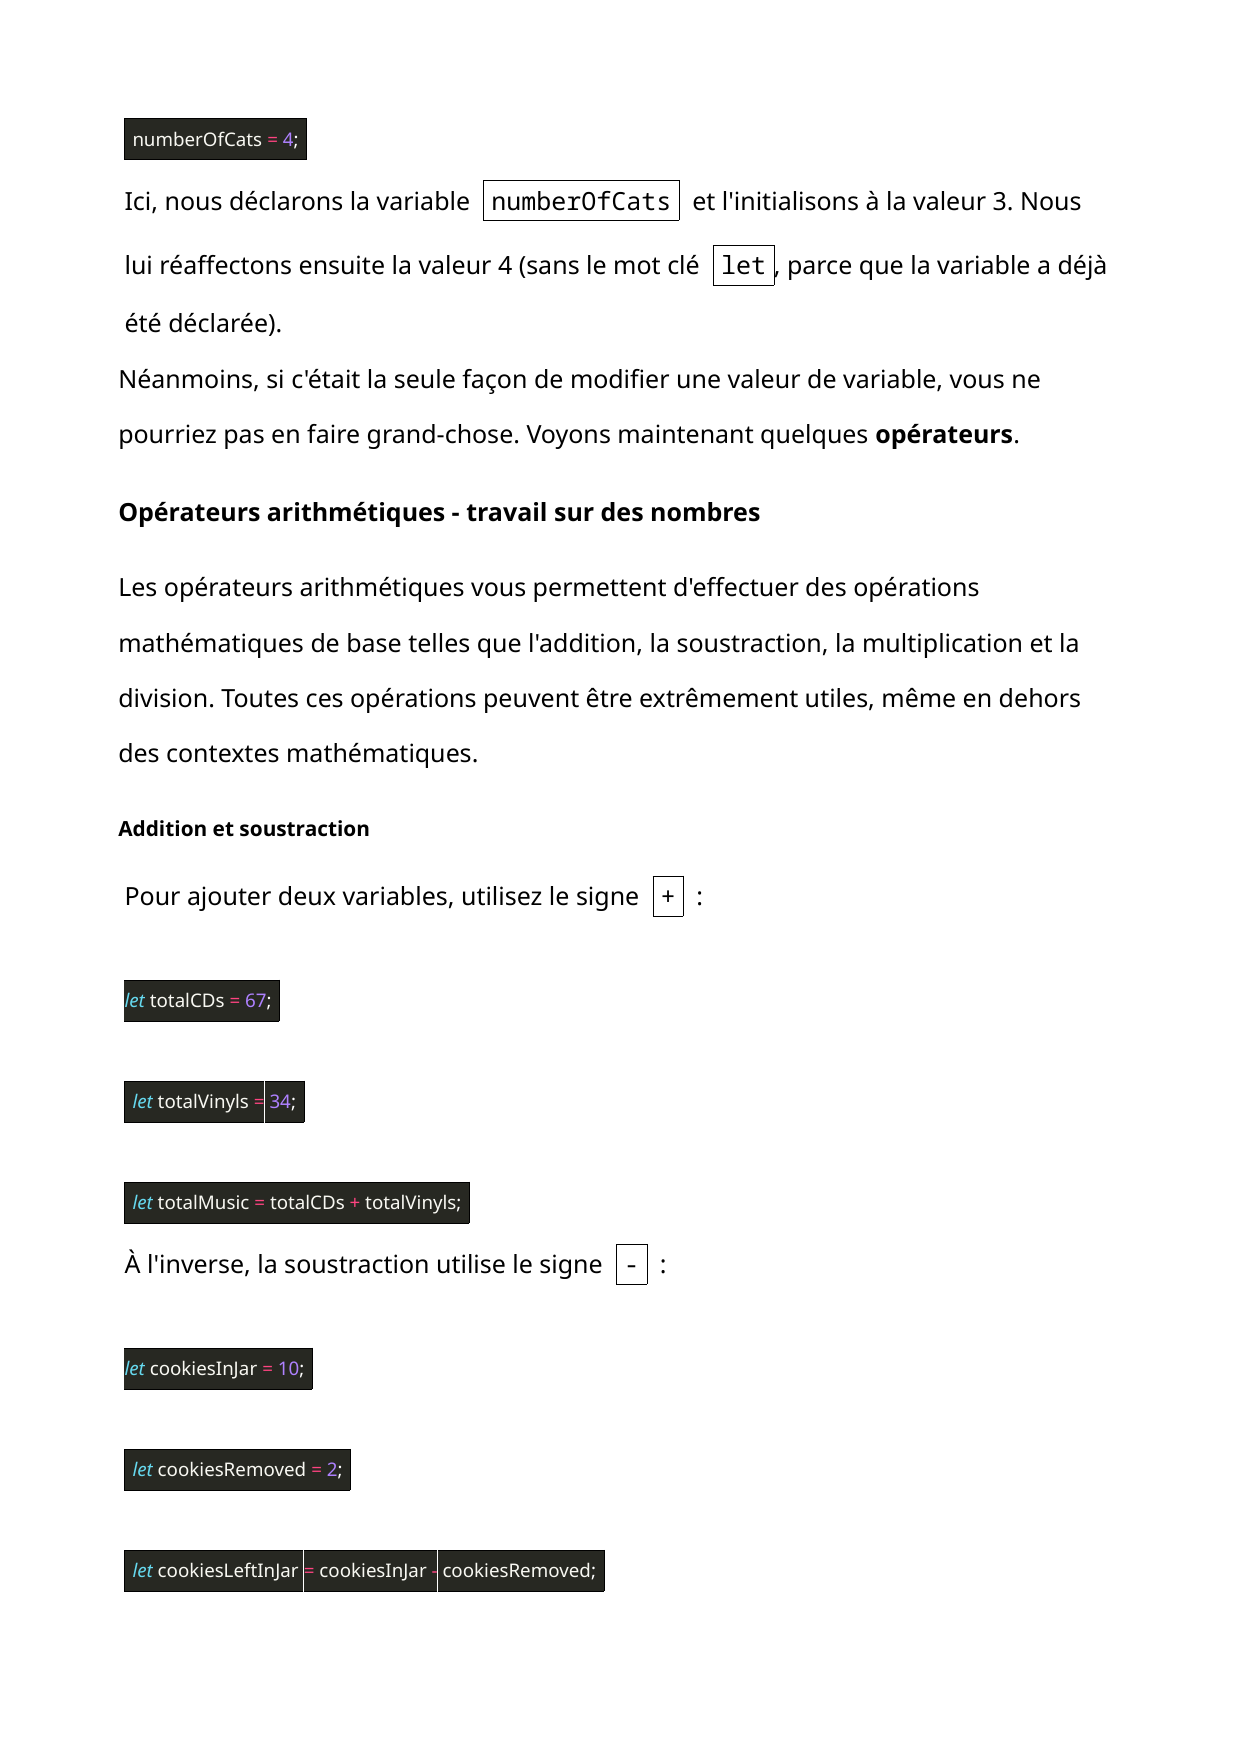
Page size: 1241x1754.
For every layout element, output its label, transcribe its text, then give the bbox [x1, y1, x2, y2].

text [305, 1081, 1111, 1122]
text [470, 1182, 1111, 1223]
text [617, 1245, 647, 1284]
text Les opérateurs arithmétiques vous permettent d'effectuer des opérations mathématiques de base telles que l'addition, la soustraction, la multiplication et la division. Toutes ces opérations peuvent être extrêmement utiles, même en dehors des contextes mathématiques. [118, 570, 1122, 769]
text : [684, 876, 1116, 916]
text numberOfCats = 4; [125, 119, 306, 159]
text let totalMusic = totalCDs + totalVinyls; [125, 1183, 469, 1223]
text let totalVinyls = 34; [125, 1082, 304, 1122]
text + [654, 877, 683, 916]
text Néanmoins, si c'était la seule façon de modifier une valeur de variable, vous ne pourriez pas en faire grand-chose. Voyons maintenant quelques opérateurs. [118, 361, 1122, 450]
text [605, 1550, 1111, 1591]
subtitle Addition et soustraction [118, 814, 1122, 842]
text Ici, nous déclarons la variable numberOfCats et l'initialisons à la valeur 3. Nous lui réaffectons ensuite la valeur 4 (sans le mot clé let, parce que la variable a déjà été déclarée). [124, 180, 1116, 340]
subtitle Opérateurs arithmétiques - travail sur des nombres [118, 495, 1122, 529]
text [313, 1348, 1111, 1389]
text let totalCDs = 67; [124, 981, 279, 1021]
text À l'inverse, la soustraction utilise le signe [124, 1244, 616, 1284]
text let cookiesRemoved = 2; [125, 1450, 350, 1490]
text let cookiesLeftInJar = cookiesInJar - cookiesRemoved; [125, 1551, 604, 1591]
text Pour ajouter deux variables, utilisez le signe [124, 876, 653, 916]
text [280, 979, 1111, 1021]
text [307, 118, 1111, 159]
text let cookiesInJar = 10; [124, 1349, 312, 1389]
text [351, 1449, 1111, 1490]
text - : [648, 1244, 1116, 1284]
